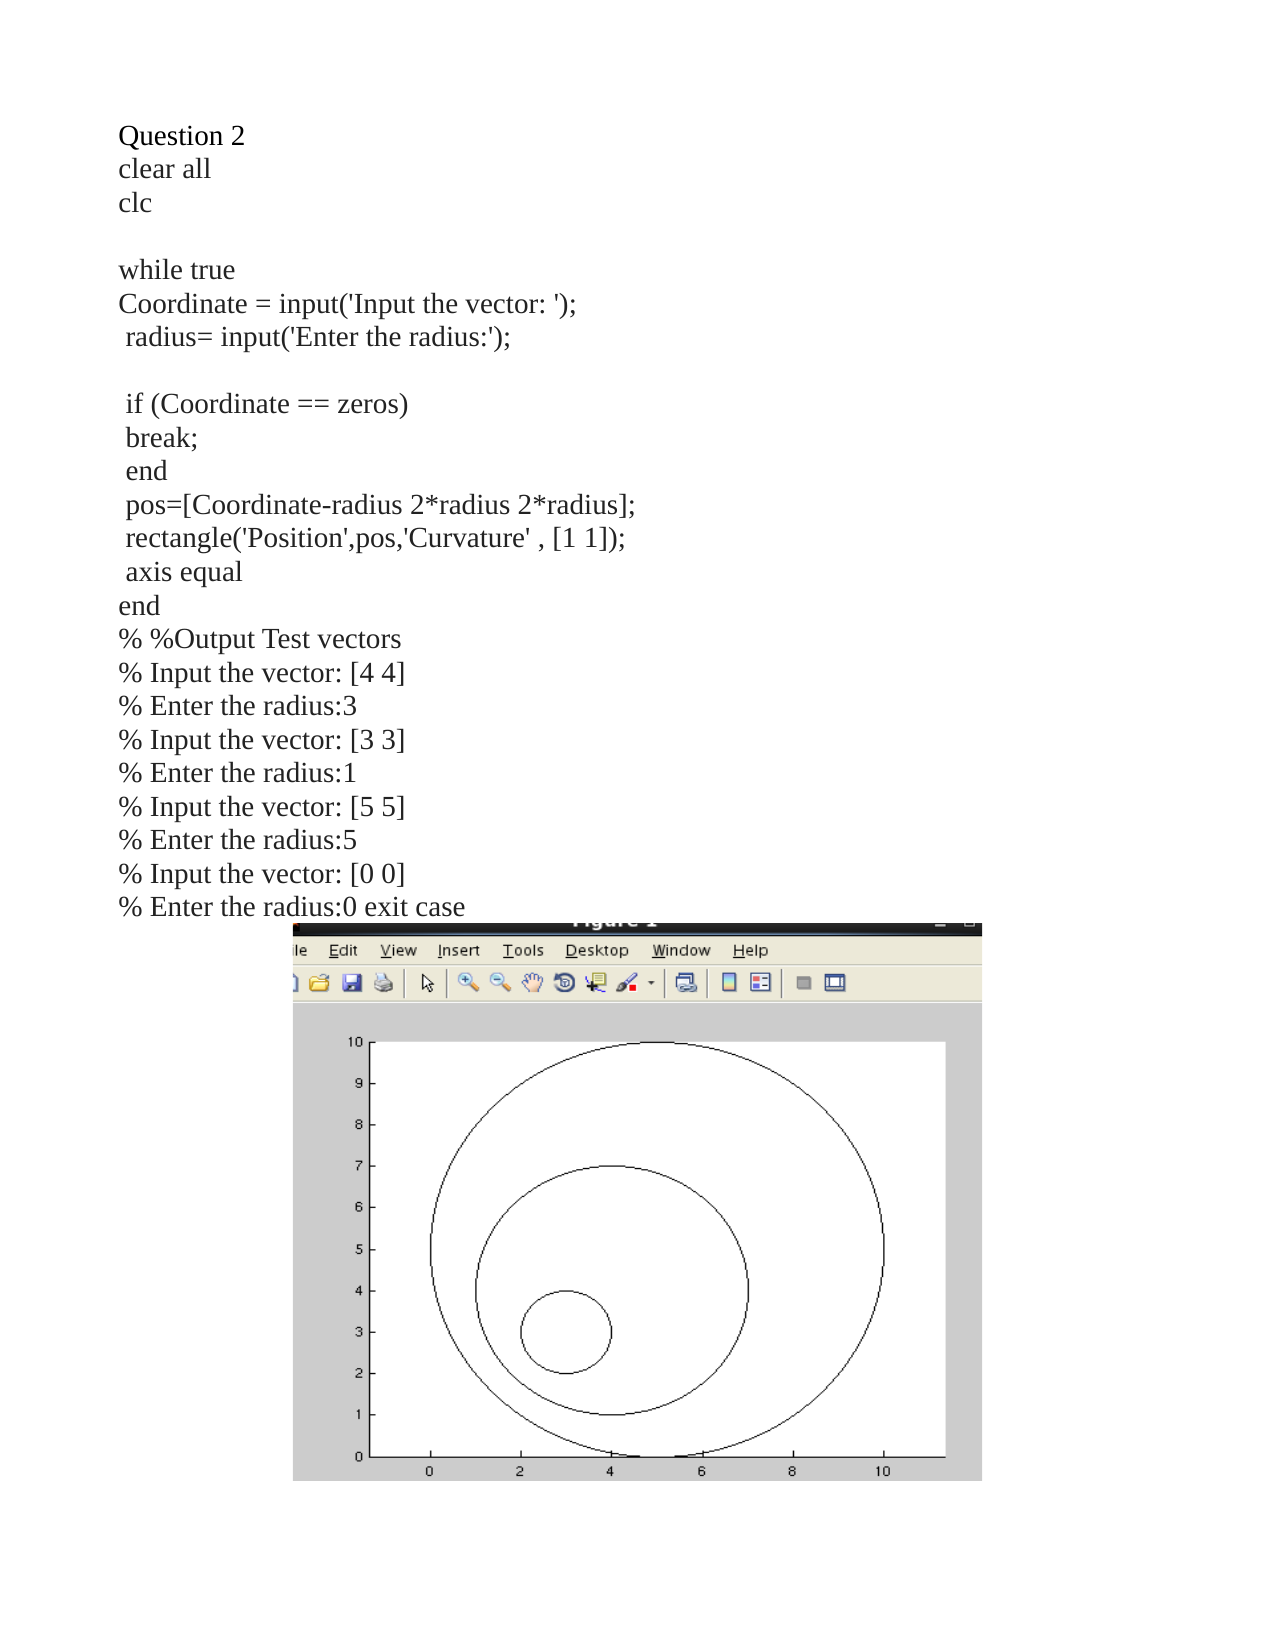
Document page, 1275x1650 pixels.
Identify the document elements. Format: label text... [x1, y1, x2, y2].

text clear all clc while true Coordinate = input('Input the vector: '); radius= input('Enter the radius:'); if (Coordinate == zeros) break; end pos=[Coordinate-radius 2*radius 2*radius]; rectangle('Position',pos,'Curvature' , [1 1]); axis equal end % %Output Test vectors % Input the vector: [4 4] % Enter the radius:3 % Input the vector: [3 3] % Enter the radius:1 % Input the vector: [5 5] % Enter the radius:5 % Input the vector: [0 0] % Enter the radius:0 exit case [118, 152, 1157, 923]
text Question 2 [118, 118, 1157, 152]
picture [292, 923, 983, 1481]
